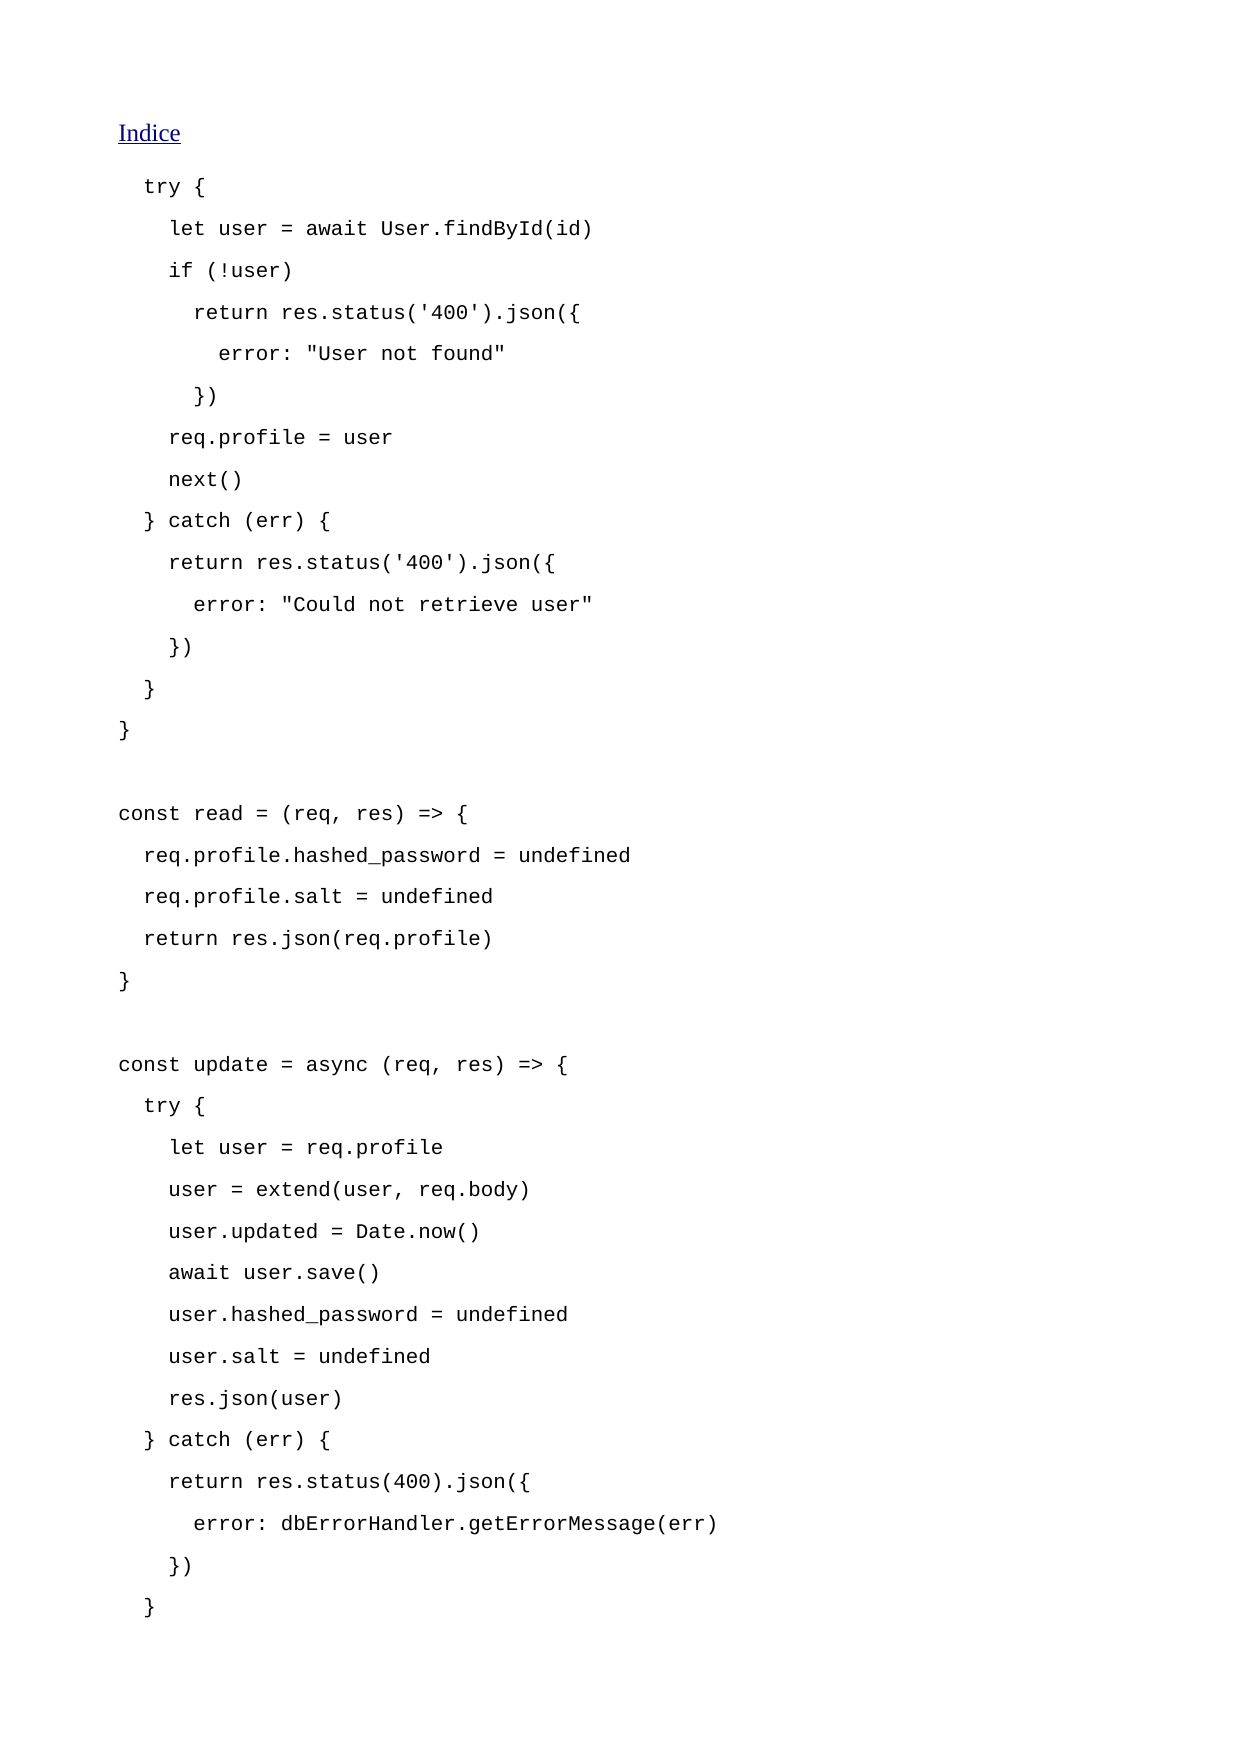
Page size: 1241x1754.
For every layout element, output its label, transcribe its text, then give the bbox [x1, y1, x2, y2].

text req.profile.salt = undefined [118, 886, 1122, 910]
text user.updated = Date.now() [118, 1221, 1122, 1244]
text user = extend(user, req.body) [118, 1179, 1122, 1202]
text try { [118, 176, 1122, 200]
text try { [118, 1095, 1122, 1119]
text return res.status('400').json({ [118, 552, 1122, 576]
text error: "User not found" [118, 343, 1122, 367]
text return res.status(400).json({ [118, 1471, 1122, 1495]
text }) [118, 1555, 1122, 1578]
text } [118, 719, 1122, 743]
text const update = async (req, res) => { [118, 1053, 1122, 1077]
text return res.json(req.profile) [118, 928, 1122, 952]
text let user = req.profile [118, 1137, 1122, 1161]
text user.hashed_password = undefined [118, 1304, 1122, 1328]
text const read = (req, res) => { [118, 803, 1122, 827]
text } [118, 970, 1122, 994]
text } [118, 1597, 1122, 1620]
text req.profile.hashed_password = undefined [118, 845, 1122, 868]
text user.salt = undefined [118, 1346, 1122, 1369]
text }) [118, 385, 1122, 409]
text let user = await User.findById(id) [118, 218, 1122, 242]
text error: dbErrorHandler.getErrorMessage(err) [118, 1513, 1122, 1537]
text } catch (err) { [118, 511, 1122, 534]
text next() [118, 469, 1122, 492]
text } catch (err) { [118, 1429, 1122, 1453]
text }) [118, 636, 1122, 659]
text req.profile = user [118, 427, 1122, 451]
text error: "Could not retrieve user" [118, 594, 1122, 618]
text if (!user) [118, 260, 1122, 283]
text await user.save() [118, 1262, 1122, 1286]
text } [118, 678, 1122, 701]
text return res.status('400').json({ [118, 302, 1122, 325]
text res.json(user) [118, 1388, 1122, 1411]
